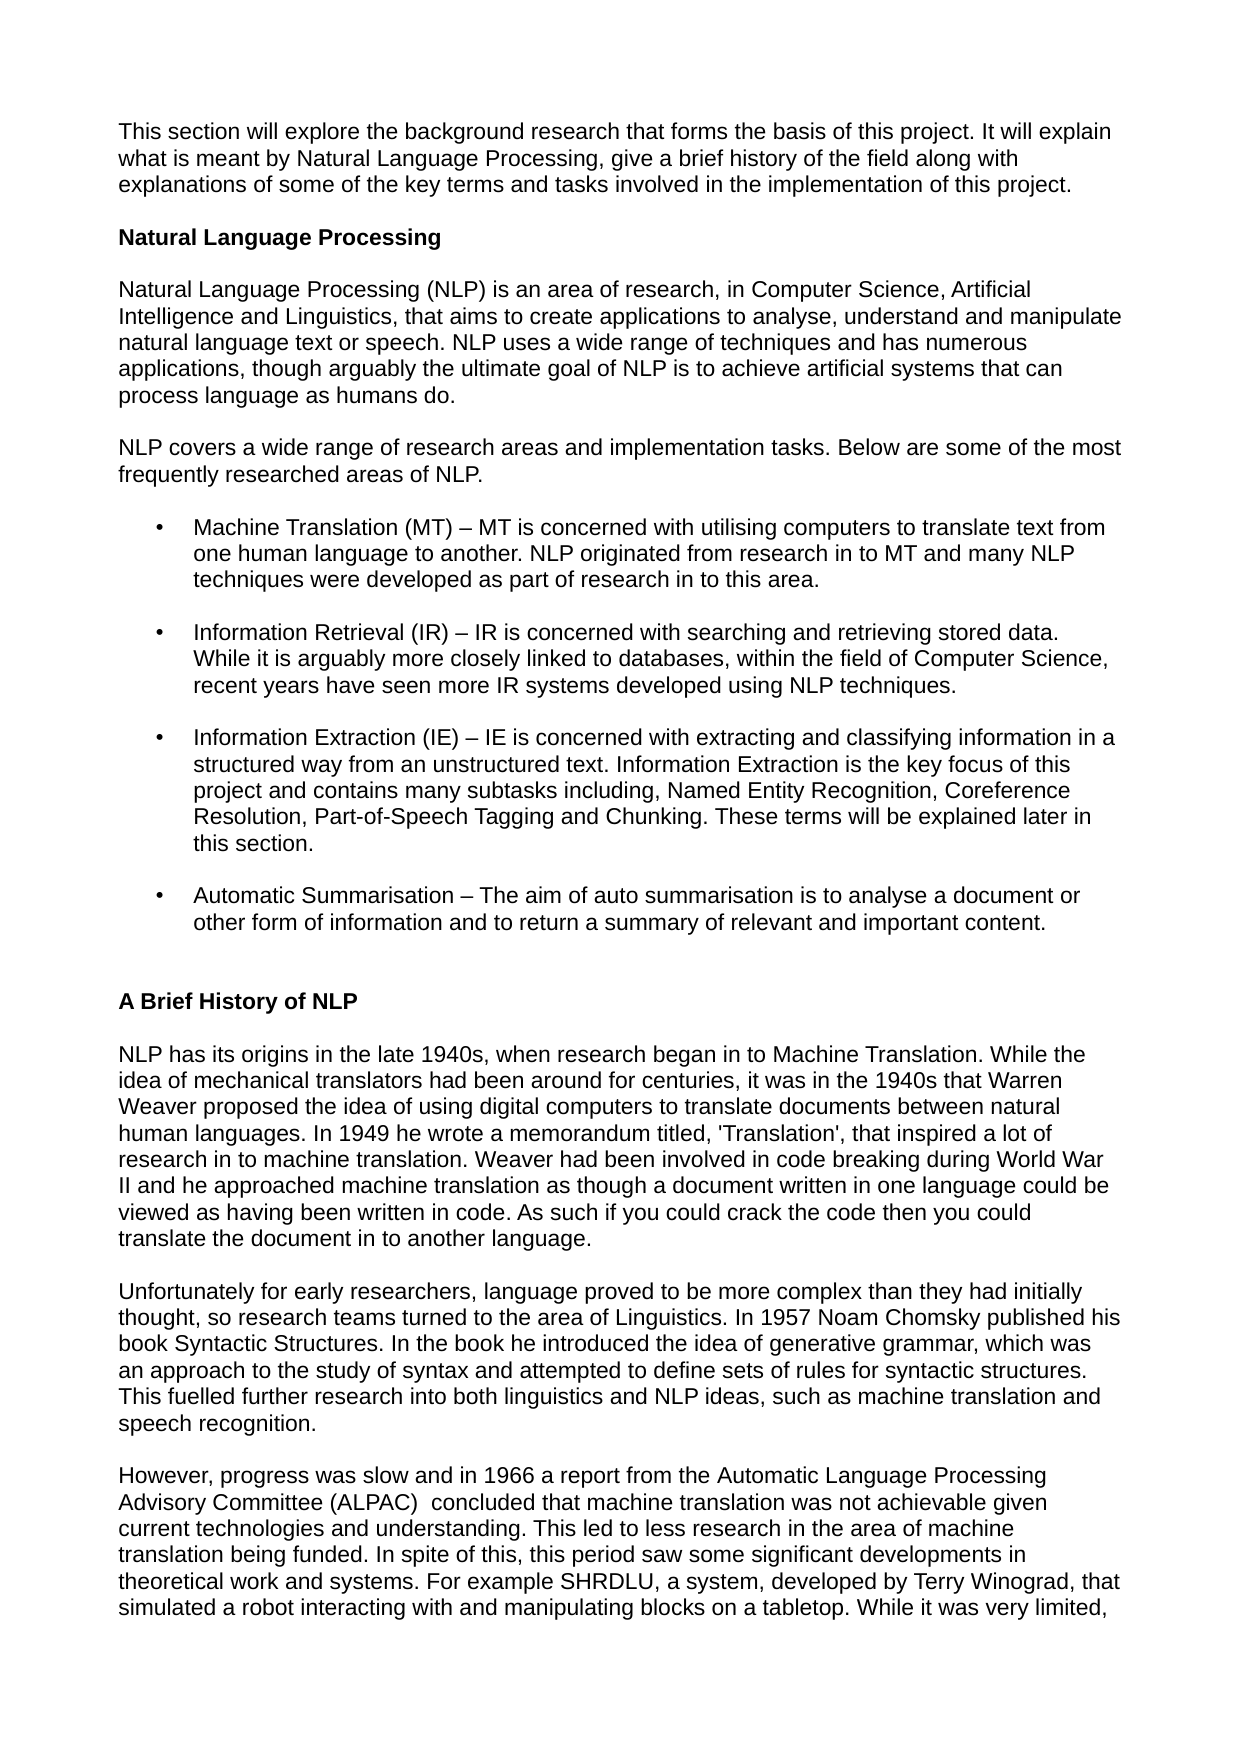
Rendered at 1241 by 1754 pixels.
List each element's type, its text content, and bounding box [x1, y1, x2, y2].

text NLP covers a wide range of research areas and implementation tasks. Below are some of the most frequently researched areas of NLP. [118, 434, 1122, 487]
list Information Extraction (IE) – IE is concerned with extracting and classifying information in a structured way from an unstructured text. Information Extraction is the key focus of this project and contains many subtasks including, Named Entity Recognition, Coreference Resolution, Part-of-Speech Tagging and Chunking. These terms will be explained later in this section. [156, 724, 1122, 856]
text This section will explore the background research that forms the basis of this project. It will explain what is meant by Natural Language Processing, give a brief history of the field along with explanations of some of the key terms and tasks involved in the implementation of this project. [118, 118, 1122, 197]
text Unfortunately for early researchers, language proved to be more complex than they had initially thought, so research teams turned to the area of Linguistics. In 1957 Noam Chomsky published his book Syntactic Structures. In the book he introduced the idea of generative grammar, which was an approach to the study of syntax and attempted to define sets of rules for syntactic structures. This fuelled further research into both linguistics and NLP ideas, such as machine translation and speech recognition. [118, 1278, 1122, 1436]
list Automatic Summarisation – The aim of auto summarisation is to analyse a document or other form of information and to return a summary of relevant and important content. [156, 882, 1122, 935]
list Information Retrieval (IR) – IR is concerned with searching and retrieving stored data. While it is arguably more closely linked to databases, within the field of Computer Science, recent years have seen more IR systems developed using NLP techniques. [156, 619, 1122, 698]
text Natural Language Processing (NLP) is an area of research, in Computer Science, Artificial Intelligence and Linguistics, that aims to create applications to analyse, understand and manipulate natural language text or speech. NLP uses a wide range of techniques and has numerous applications, though arguably the ultimate goal of NLP is to achieve artificial systems that can process language as humans do. [118, 276, 1122, 408]
text A Brief History of NLP [118, 988, 1122, 1014]
text Natural Language Processing [118, 223, 1122, 250]
text However, progress was slow and in 1966 a report from the Automatic Language Processing Advisory Committee (ALPAC) concluded that machine translation was not achievable given current technologies and understanding. This led to less research in the area of machine translation being funded. In spite of this, this period saw some significant developments in theoretical work and systems. For example SHRDLU, a system, developed by Terry Winograd, that simulated a robot interacting with and manipulating blocks on a tabletop. While it was very limited, [118, 1462, 1122, 1620]
list Machine Translation (MT) – MT is concerned with utilising computers to translate text from one human language to another. NLP originated from research in to MT and many NLP techniques were developed as part of research in to this area. [156, 513, 1122, 592]
text NLP has its origins in the late 1940s, when research began in to Machine Translation. While the idea of mechanical translators had been around for centuries, it was in the 1940s that Warren Weaver proposed the idea of using digital computers to translate documents between natural human languages. In 1949 he wrote a memorandum titled, 'Translation', that inspired a lot of research in to machine translation. Weaver had been involved in code breaking during World War II and he approached machine translation as though a document written in one language could be viewed as having been written in code. As such if you could crack the code then you could translate the document in to another language. [118, 1041, 1122, 1251]
